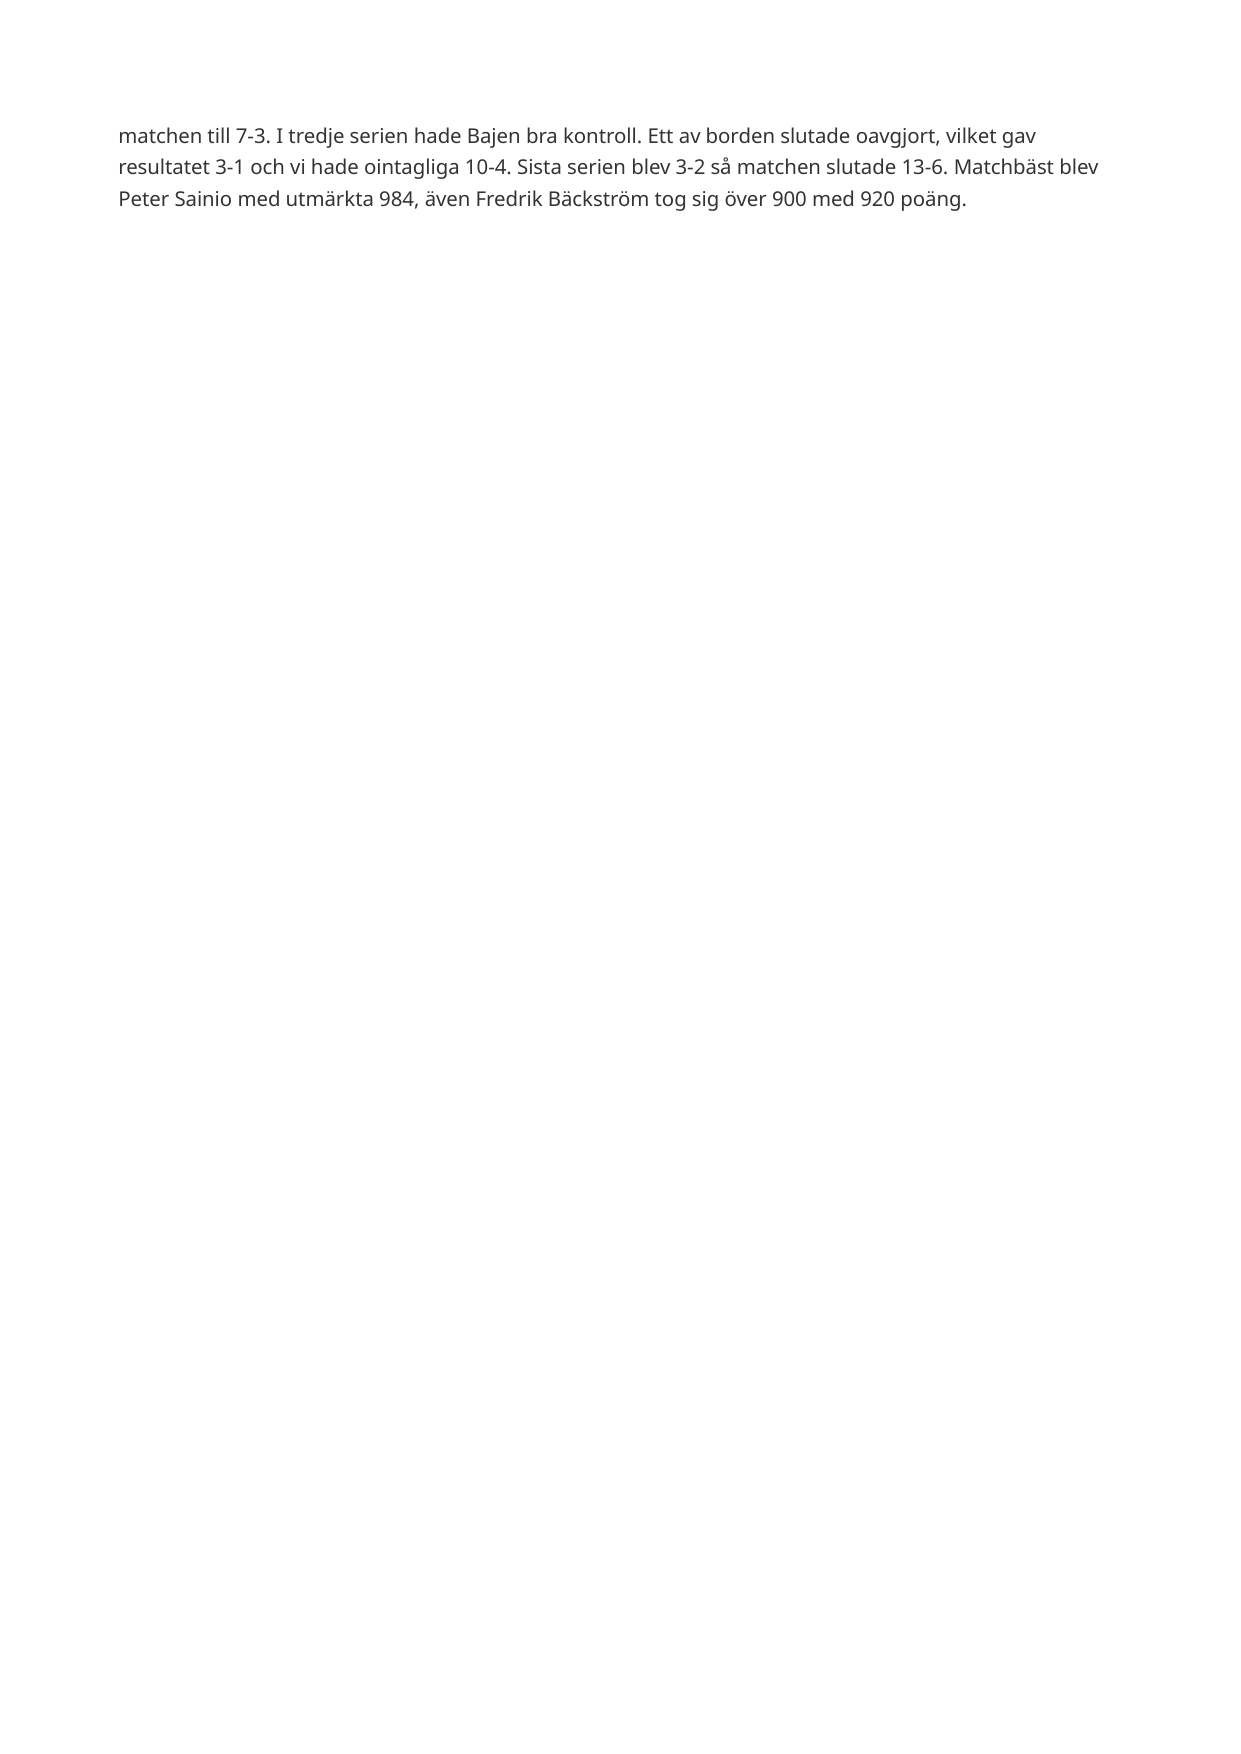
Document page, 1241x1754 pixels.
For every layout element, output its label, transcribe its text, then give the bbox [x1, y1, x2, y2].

text matchen till 7-3. I tredje serien hade Bajen bra kontroll. Ett av borden slutade oavgjort, vilket gav resultatet 3-1 och vi hade ointagliga 10-4. Sista serien blev 3-2 så matchen slutade 13-6. Matchbäst blev Peter Sainio med utmärkta 984, även Fredrik Bäckström tog sig över 900 med 920 poäng. [118, 118, 1122, 212]
